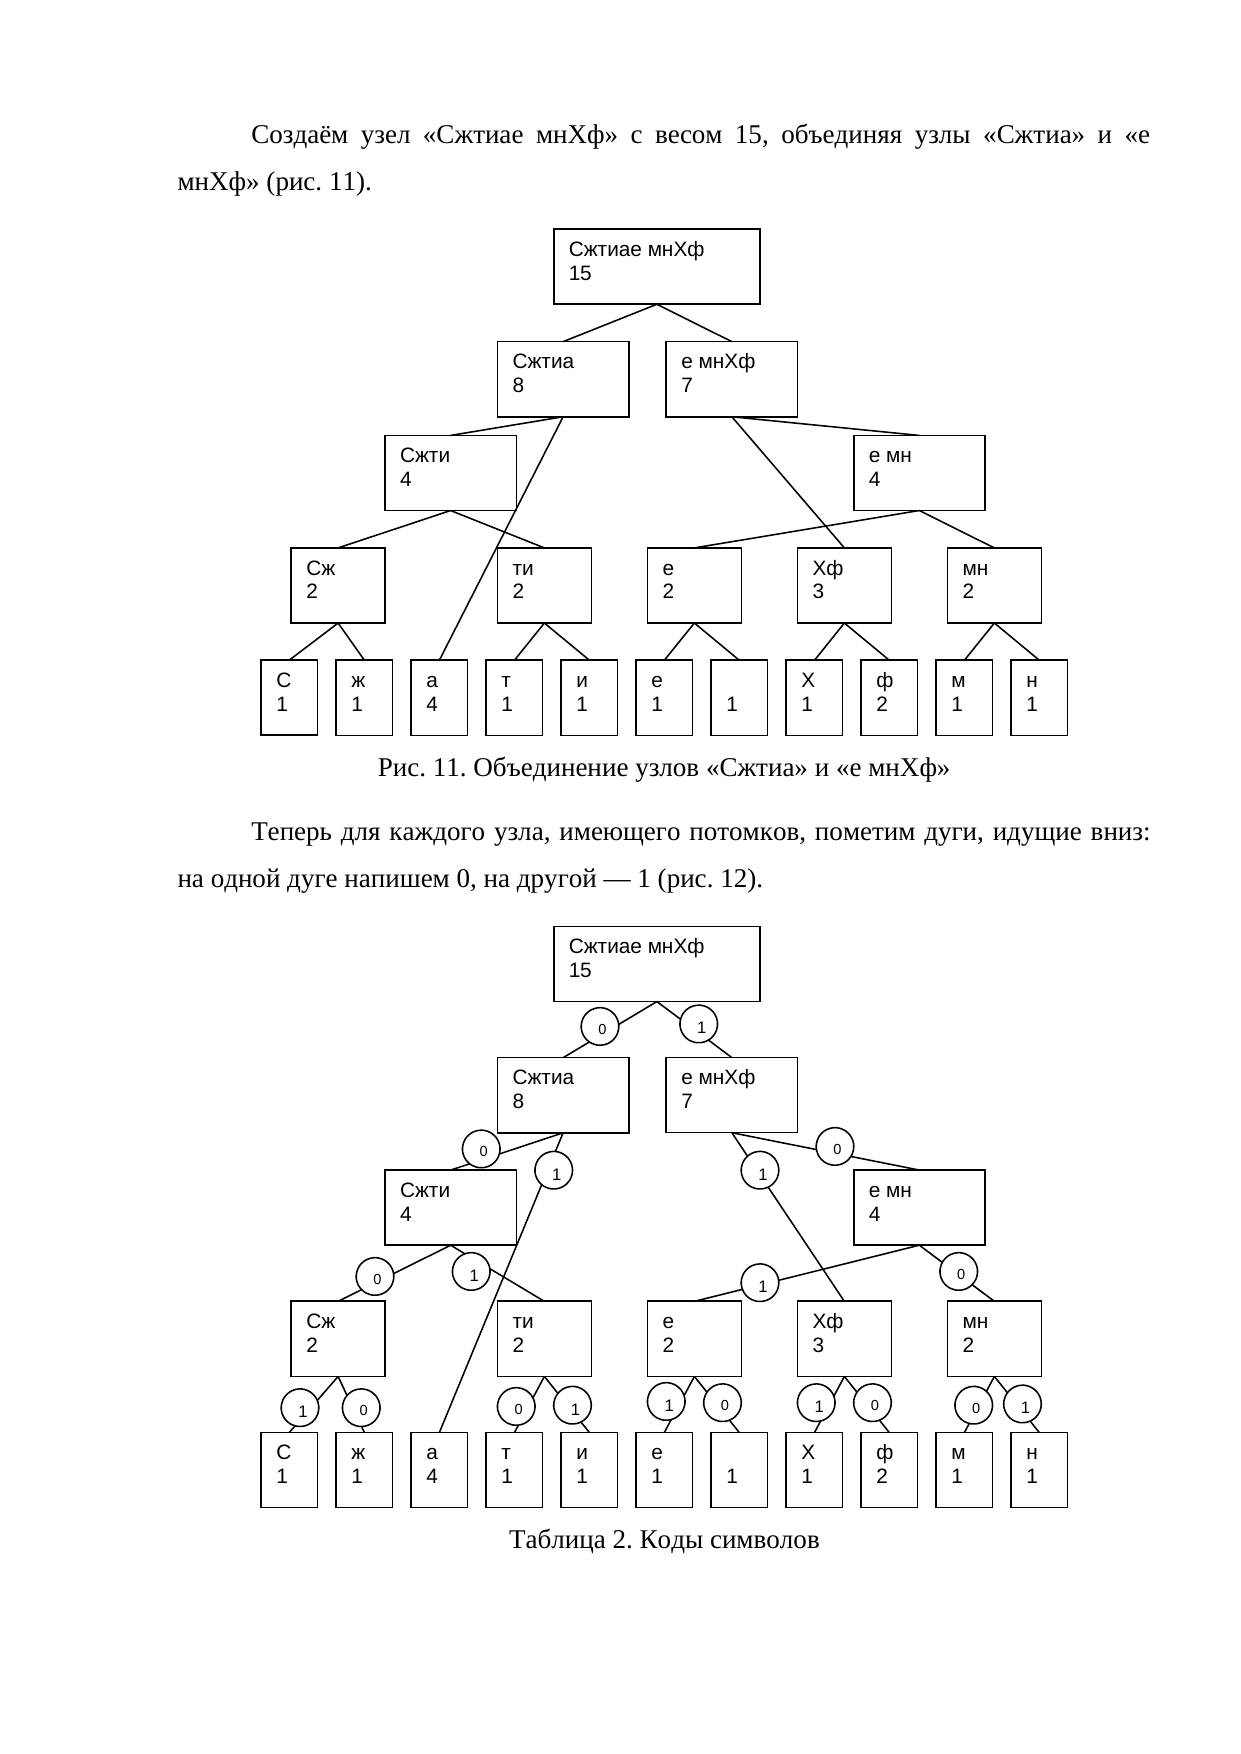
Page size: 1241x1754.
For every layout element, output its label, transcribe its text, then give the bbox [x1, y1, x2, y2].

text Рис. 11. Объединение узлов «Сжтиа» и «е мнХф» [177, 229, 1152, 782]
text Теперь для каждого узла, имеющего потомков, пометим дуги, идущие вниз: на одной дуге напишем 0, на другой — 1 (рис. 12). [177, 815, 1152, 893]
text Таблица 2. Коды символов [177, 926, 1152, 1554]
text Создаём узел «Сжтиае мнХф» с весом 15, объединяя узлы «Сжтиа» и «е мнХф» (рис. 11). [177, 118, 1152, 196]
